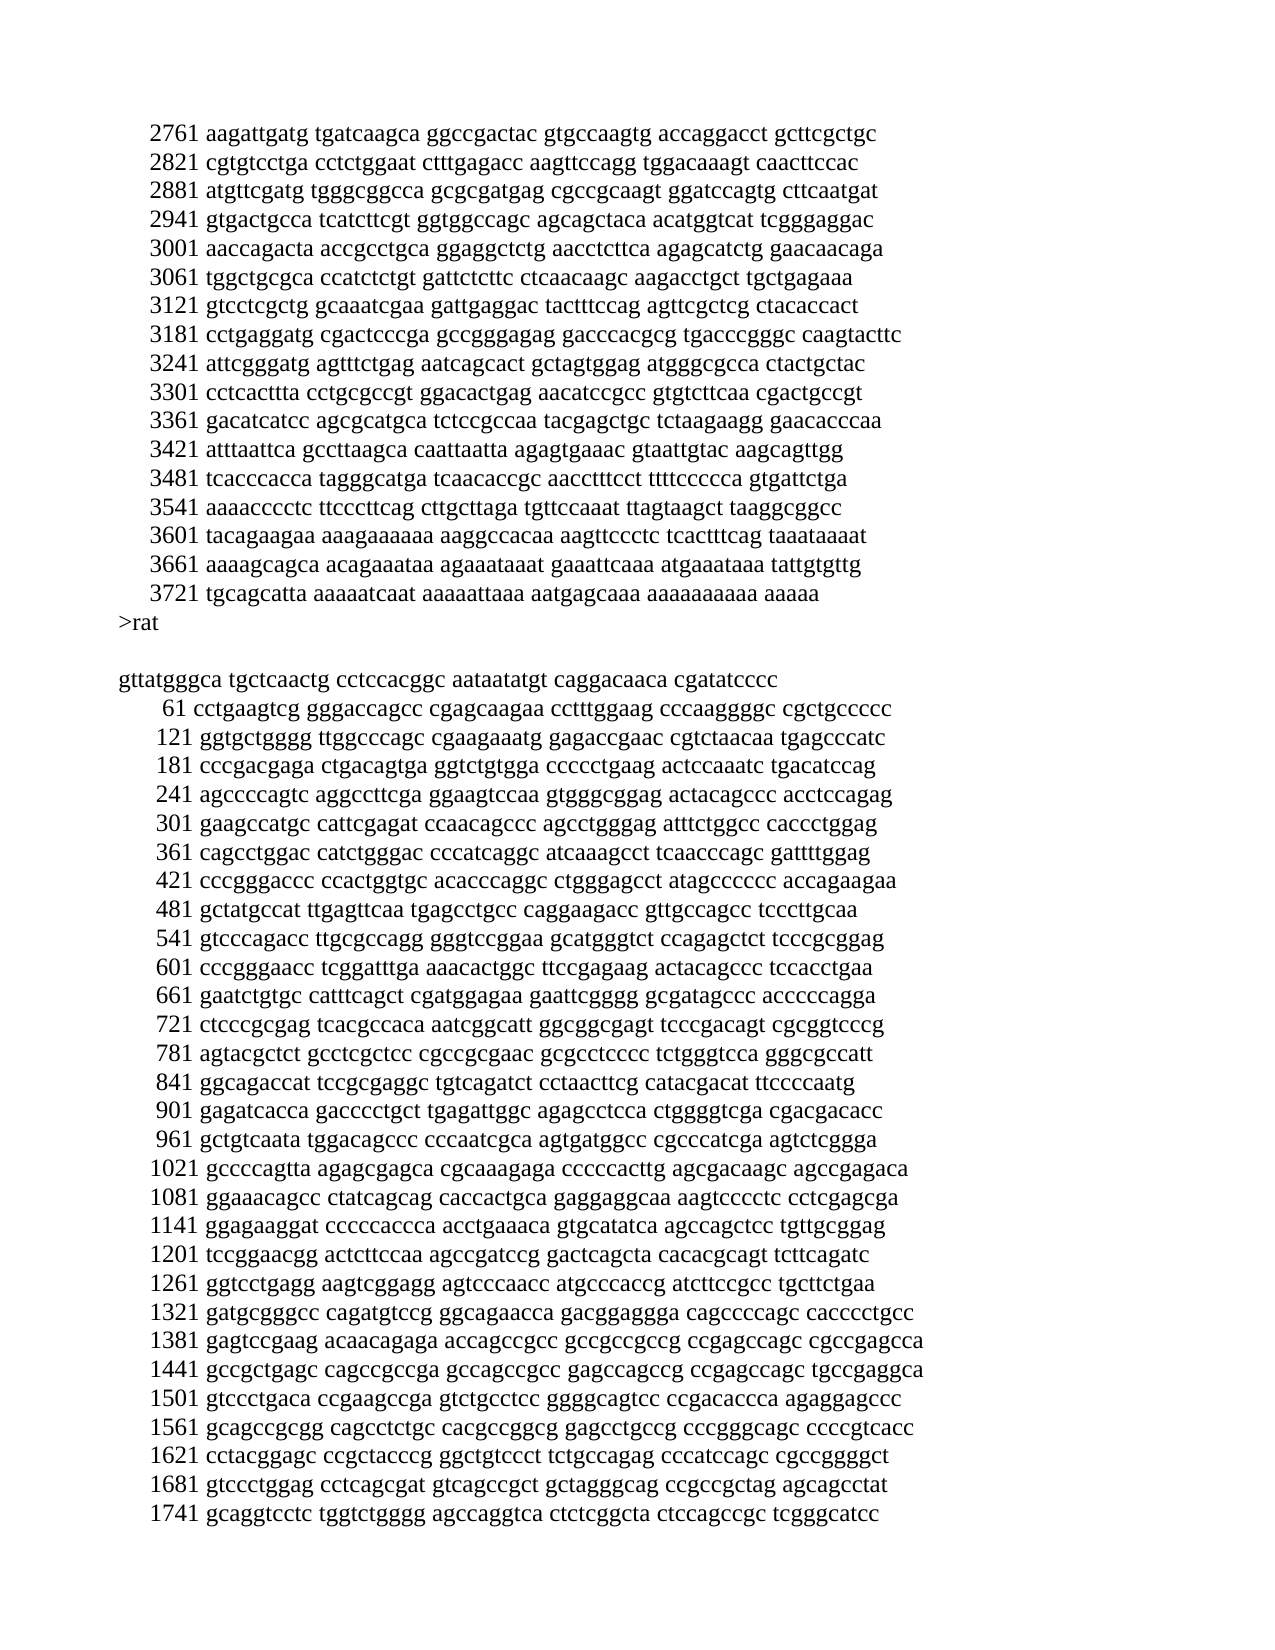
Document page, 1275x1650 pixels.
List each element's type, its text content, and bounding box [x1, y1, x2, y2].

text 3061 tggctgcgca ccatctctgt gattctcttc ctcaacaagc aagacctgct tgctgagaaa [118, 262, 1157, 291]
text 3721 tgcagcatta aaaaatcaat aaaaattaaa aatgagcaaa aaaaaaaaaa aaaaa [118, 578, 1157, 607]
text 301 gaagccatgc cattcgagat ccaacagccc agcctgggag atttctggcc caccctggag [118, 808, 1157, 837]
text 361 cagcctggac catctgggac cccatcaggc atcaaagcct tcaacccagc gattttggag [118, 837, 1157, 866]
text 2881 atgttcgatg tgggcggcca gcgcgatgag cgccgcaagt ggatccagtg cttcaatgat [118, 176, 1157, 204]
text 181 cccgacgaga ctgacagtga ggtctgtgga ccccctgaag actccaaatc tgacatccag [118, 751, 1157, 779]
text 1081 ggaaacagcc ctatcagcag caccactgca gaggaggcaa aagtcccctc cctcgagcga [118, 1182, 1157, 1211]
text 841 ggcagaccat tccgcgaggc tgtcagatct cctaacttcg catacgacat ttccccaatg [118, 1067, 1157, 1096]
text 1681 gtccctggag cctcagcgat gtcagccgct gctagggcag ccgccgctag agcagcctat [118, 1469, 1157, 1498]
text 241 agccccagtc aggccttcga ggaagtccaa gtgggcggag actacagccc acctccagag [118, 779, 1157, 808]
text 1321 gatgcgggcc cagatgtccg ggcagaacca gacggaggga cagccccagc cacccctgcc [118, 1297, 1157, 1326]
text 541 gtcccagacc ttgcgccagg gggtccggaa gcatgggtct ccagagctct tcccgcggag [118, 923, 1157, 952]
text 3241 attcgggatg agtttctgag aatcagcact gctagtggag atgggcgcca ctactgctac [118, 348, 1157, 377]
text 901 gagatcacca gacccctgct tgagattggc agagcctcca ctggggtcga cgacgacacc [118, 1096, 1157, 1124]
text 481 gctatgccat ttgagttcaa tgagcctgcc caggaagacc gttgccagcc tcccttgcaa [118, 894, 1157, 923]
text gttatgggca tgctcaactg cctccacggc aataatatgt caggacaaca cgatatcccc [118, 664, 1157, 693]
text 3481 tcacccacca tagggcatga tcaacaccgc aacctttcct ttttccccca gtgattctga [118, 463, 1157, 492]
text 3121 gtcctcgctg gcaaatcgaa gattgaggac tactttccag agttcgctcg ctacaccact [118, 291, 1157, 319]
text 3001 aaccagacta accgcctgca ggaggctctg aacctcttca agagcatctg gaacaacaga [118, 233, 1157, 262]
text 601 cccgggaacc tcggatttga aaacactggc ttccgagaag actacagccc tccacctgaa [118, 952, 1157, 981]
text 1501 gtccctgaca ccgaagccga gtctgcctcc ggggcagtcc ccgacaccca agaggagccc [118, 1383, 1157, 1412]
text 1561 gcagccgcgg cagcctctgc cacgccggcg gagcctgccg cccgggcagc ccccgtcacc [118, 1412, 1157, 1441]
text 61 cctgaagtcg gggaccagcc cgagcaagaa cctttggaag cccaaggggc cgctgccccc [118, 693, 1157, 722]
text 2941 gtgactgcca tcatcttcgt ggtggccagc agcagctaca acatggtcat tcgggaggac [118, 204, 1157, 233]
text 961 gctgtcaata tggacagccc cccaatcgca agtgatggcc cgcccatcga agtctcggga [118, 1124, 1157, 1153]
text 1741 gcaggtcctc tggtctgggg agccaggtca ctctcggcta ctccagccgc tcgggcatcc [118, 1498, 1157, 1527]
text 3421 atttaattca gccttaagca caattaatta agagtgaaac gtaattgtac aagcagttgg [118, 434, 1157, 463]
text 721 ctcccgcgag tcacgccaca aatcggcatt ggcggcgagt tcccgacagt cgcggtcccg [118, 1009, 1157, 1038]
text 121 ggtgctgggg ttggcccagc cgaagaaatg gagaccgaac cgtctaacaa tgagcccatc [118, 722, 1157, 751]
text 1261 ggtcctgagg aagtcggagg agtcccaacc atgcccaccg atcttccgcc tgcttctgaa [118, 1268, 1157, 1297]
text 661 gaatctgtgc catttcagct cgatggagaa gaattcgggg gcgatagccc acccccagga [118, 981, 1157, 1009]
text 2821 cgtgtcctga cctctggaat ctttgagacc aagttccagg tggacaaagt caacttccac [118, 147, 1157, 176]
text 1201 tccggaacgg actcttccaa agccgatccg gactcagcta cacacgcagt tcttcagatc [118, 1239, 1157, 1268]
text 3601 tacagaagaa aaagaaaaaa aaggccacaa aagttccctc tcactttcag taaataaaat [118, 521, 1157, 549]
text 1441 gccgctgagc cagccgccga gccagccgcc gagccagccg ccgagccagc tgccgaggca [118, 1354, 1157, 1383]
text >rat [118, 607, 1157, 636]
text 3541 aaaacccctc ttcccttcag cttgcttaga tgttccaaat ttagtaagct taaggcggcc [118, 492, 1157, 521]
text 3181 cctgaggatg cgactcccga gccgggagag gacccacgcg tgacccgggc caagtacttc [118, 319, 1157, 348]
text 3301 cctcacttta cctgcgccgt ggacactgag aacatccgcc gtgtcttcaa cgactgccgt [118, 377, 1157, 406]
text 3361 gacatcatcc agcgcatgca tctccgccaa tacgagctgc tctaagaagg gaacacccaa [118, 406, 1157, 434]
text 1381 gagtccgaag acaacagaga accagccgcc gccgccgccg ccgagccagc cgccgagcca [118, 1326, 1157, 1354]
text 421 cccgggaccc ccactggtgc acacccaggc ctgggagcct atagcccccc accagaagaa [118, 866, 1157, 894]
text 1141 ggagaaggat cccccaccca acctgaaaca gtgcatatca agccagctcc tgttgcggag [118, 1211, 1157, 1239]
text 781 agtacgctct gcctcgctcc cgccgcgaac gcgcctcccc tctgggtcca gggcgccatt [118, 1038, 1157, 1067]
text 3661 aaaagcagca acagaaataa agaaataaat gaaattcaaa atgaaataaa tattgtgttg [118, 549, 1157, 578]
text 1621 cctacggagc ccgctacccg ggctgtccct tctgccagag cccatccagc cgccggggct [118, 1441, 1157, 1469]
text 2761 aagattgatg tgatcaagca ggccgactac gtgccaagtg accaggacct gcttcgctgc [118, 118, 1157, 147]
text 1021 gccccagtta agagcgagca cgcaaagaga cccccacttg agcgacaagc agccgagaca [118, 1153, 1157, 1182]
